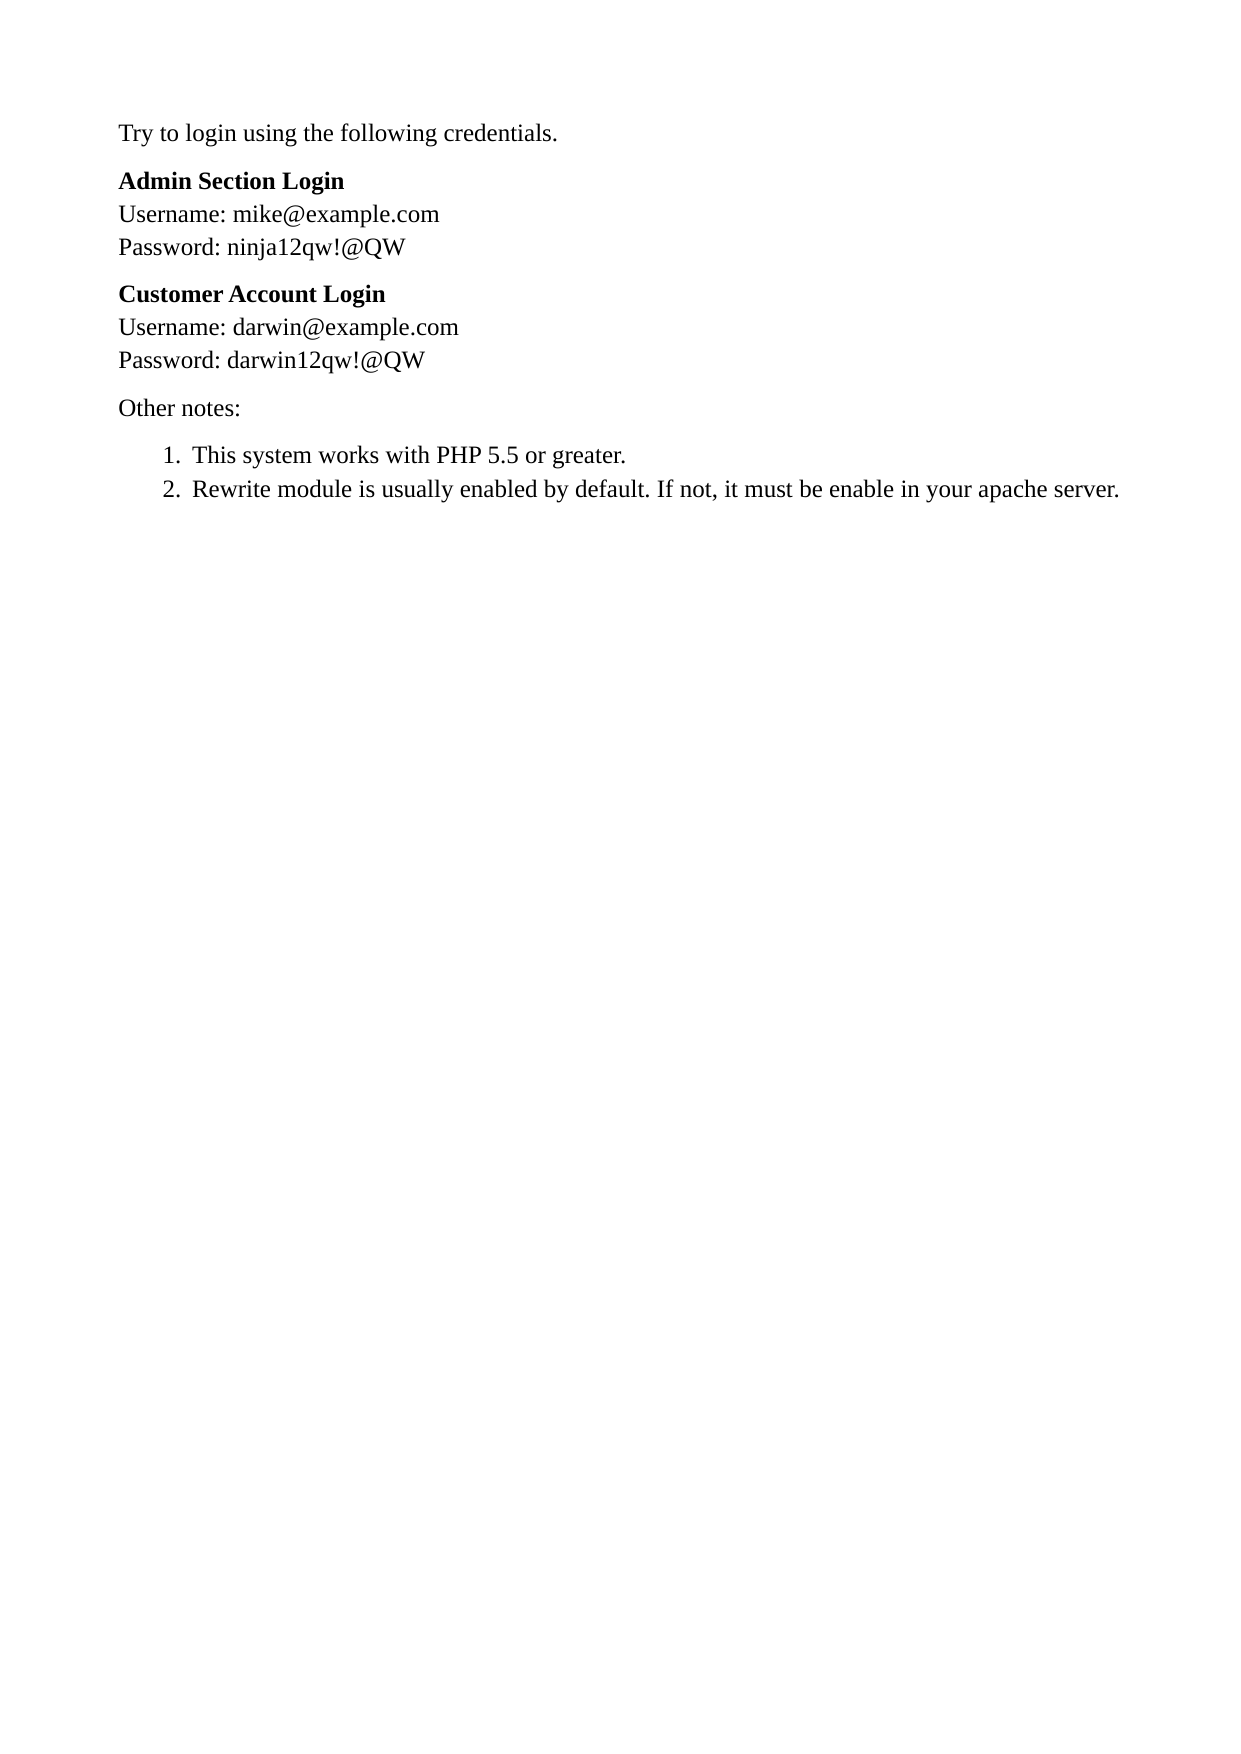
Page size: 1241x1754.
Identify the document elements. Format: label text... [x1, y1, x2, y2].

text Other notes: [118, 393, 1122, 422]
list Rewrite module is usually enabled by default. If not, it must be enable in your apache server. [162, 474, 1122, 502]
text Customer Account Login Username: darwin@example.com Password: darwin12qw!@QW [118, 279, 1122, 374]
text Try to login using the following credentials. [118, 118, 1122, 147]
list This system works with PHP 5.5 or greater. [162, 441, 1122, 469]
text Admin Section Login Username: mike@example.com Password: ninja12qw!@QW [118, 166, 1122, 261]
